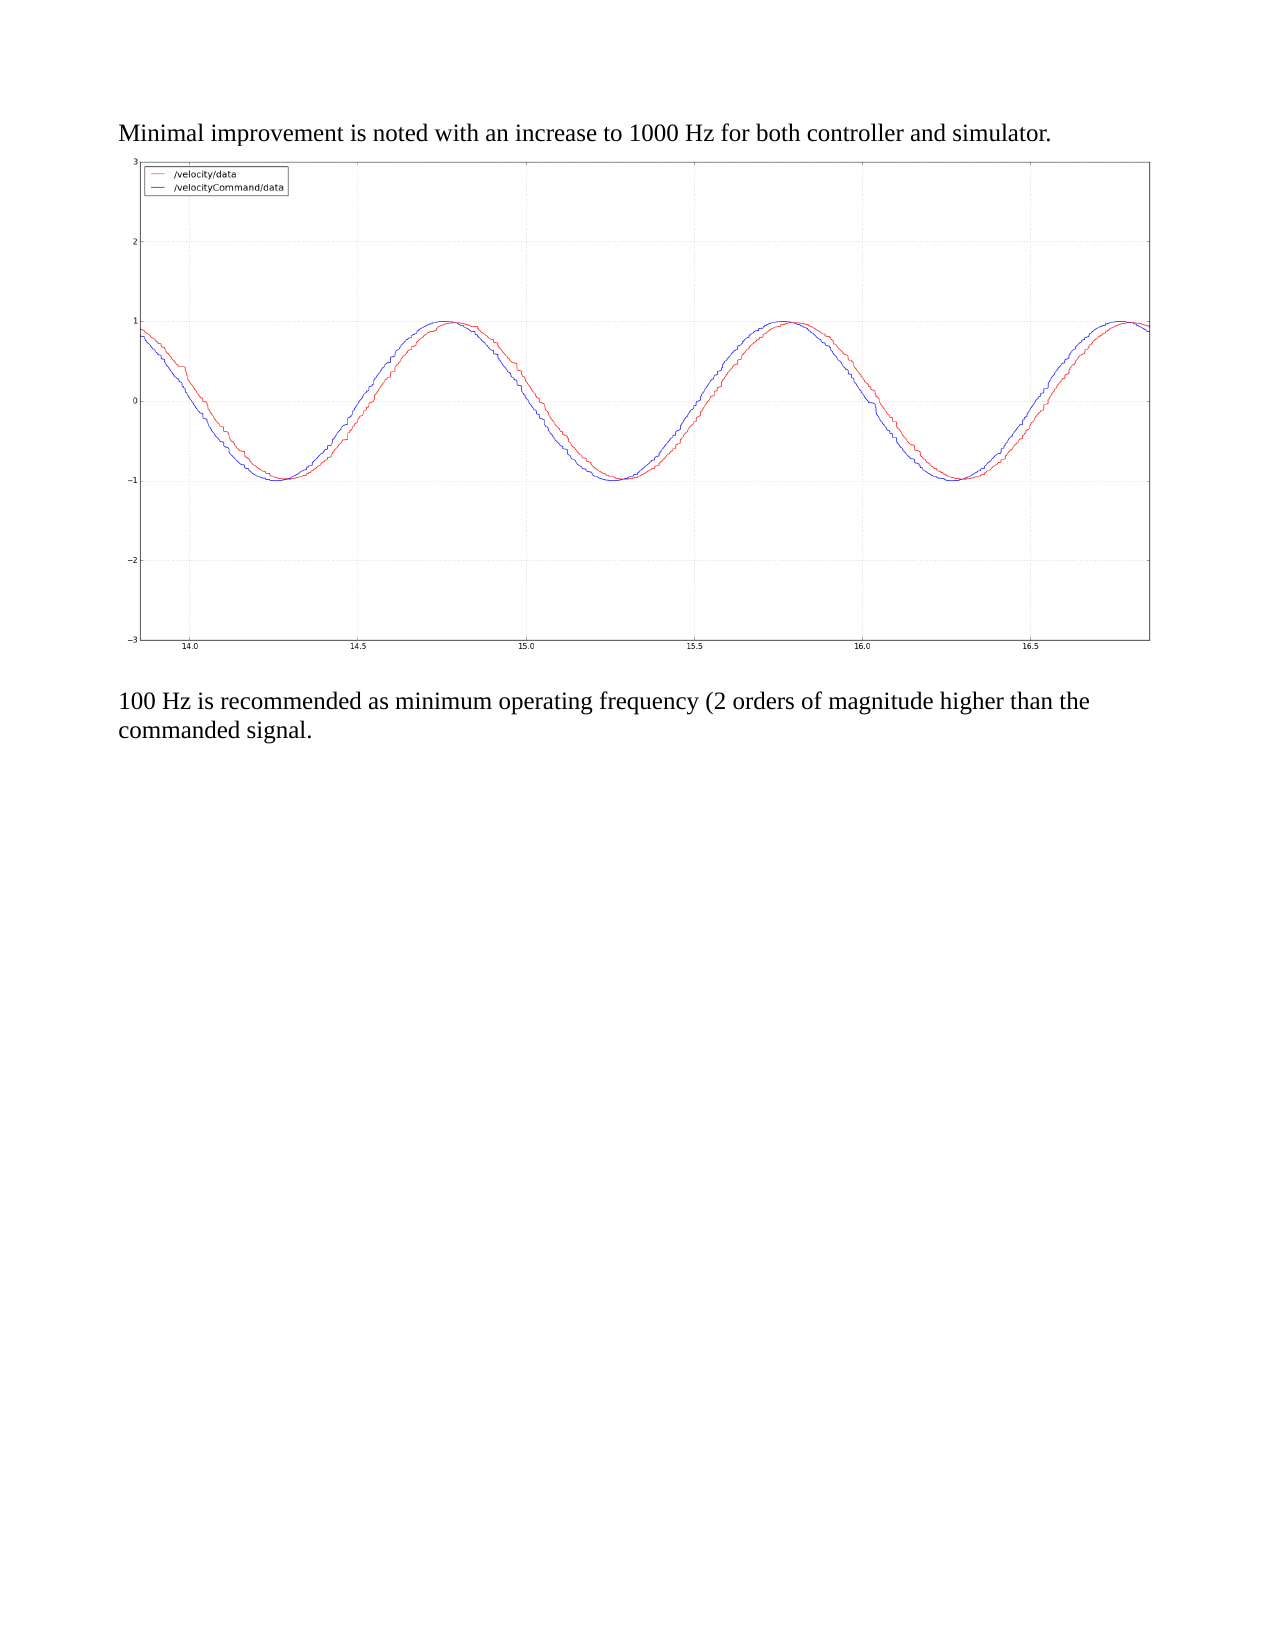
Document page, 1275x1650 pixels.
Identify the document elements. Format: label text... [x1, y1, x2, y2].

picture [118, 146, 1157, 658]
text 100 Hz is recommended as minimum operating frequency (2 orders of magnitude higher than the commanded signal. [118, 686, 1157, 743]
text Minimal improvement is noted with an increase to 1000 Hz for both controller and simulator. [118, 118, 1157, 146]
